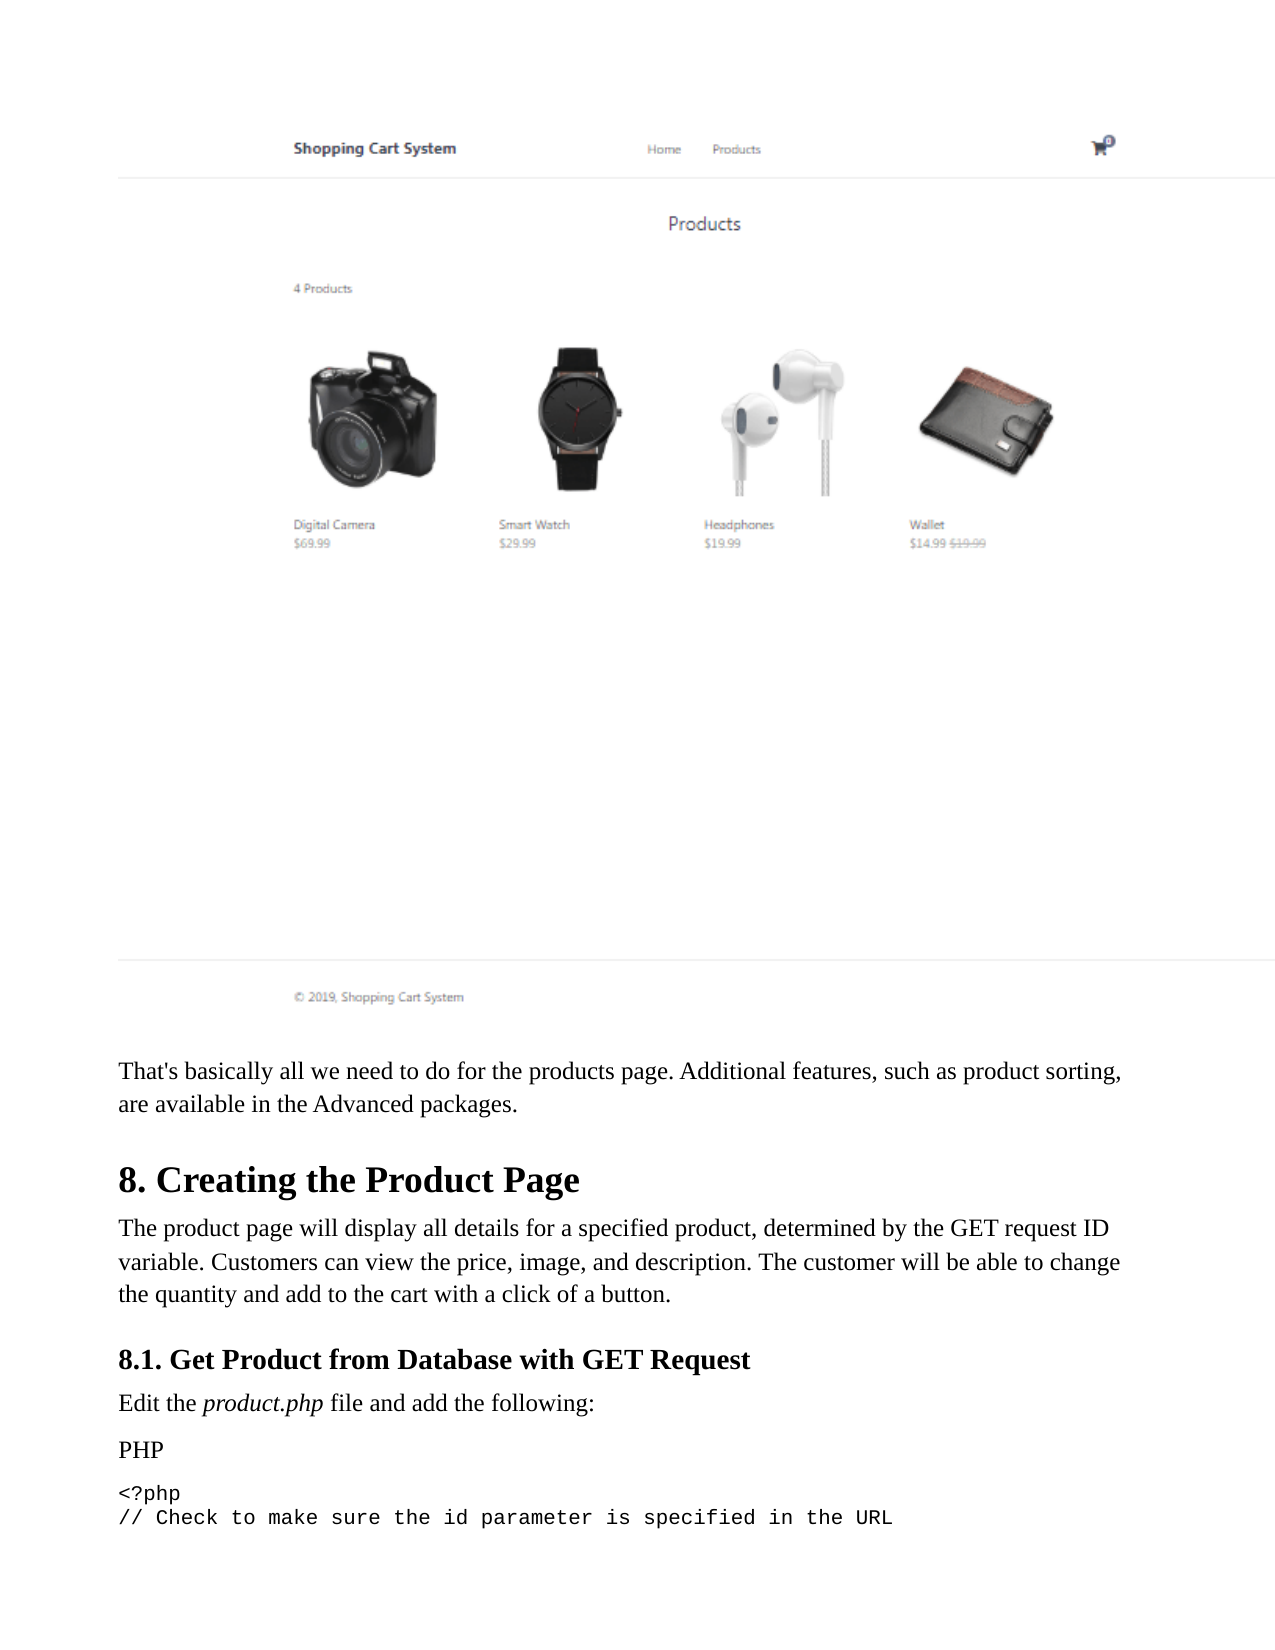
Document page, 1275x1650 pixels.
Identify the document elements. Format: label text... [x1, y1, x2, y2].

subtitle 8. Creating the Product Page [118, 1158, 1157, 1201]
text Edit the product.php file and add the following: [118, 1388, 1157, 1417]
text PHP [118, 1435, 1157, 1464]
text That's basically all we need to do for the products page. Additional features, such as product sorting, are available in the Advanced packages. [118, 1056, 1157, 1118]
text <?php [118, 1483, 1157, 1507]
subtitle 8.1. Get Product from Database with GET Request [118, 1342, 1157, 1375]
picture [118, 118, 1275, 1033]
text The product page will display all details for a specified product, determined by the GET request ID variable. Customers can view the price, image, and description. The customer will be able to change the quantity and add to the cart with a click of a button. [118, 1213, 1157, 1308]
text // Check to make sure the id parameter is specified in the URL [118, 1507, 1157, 1530]
